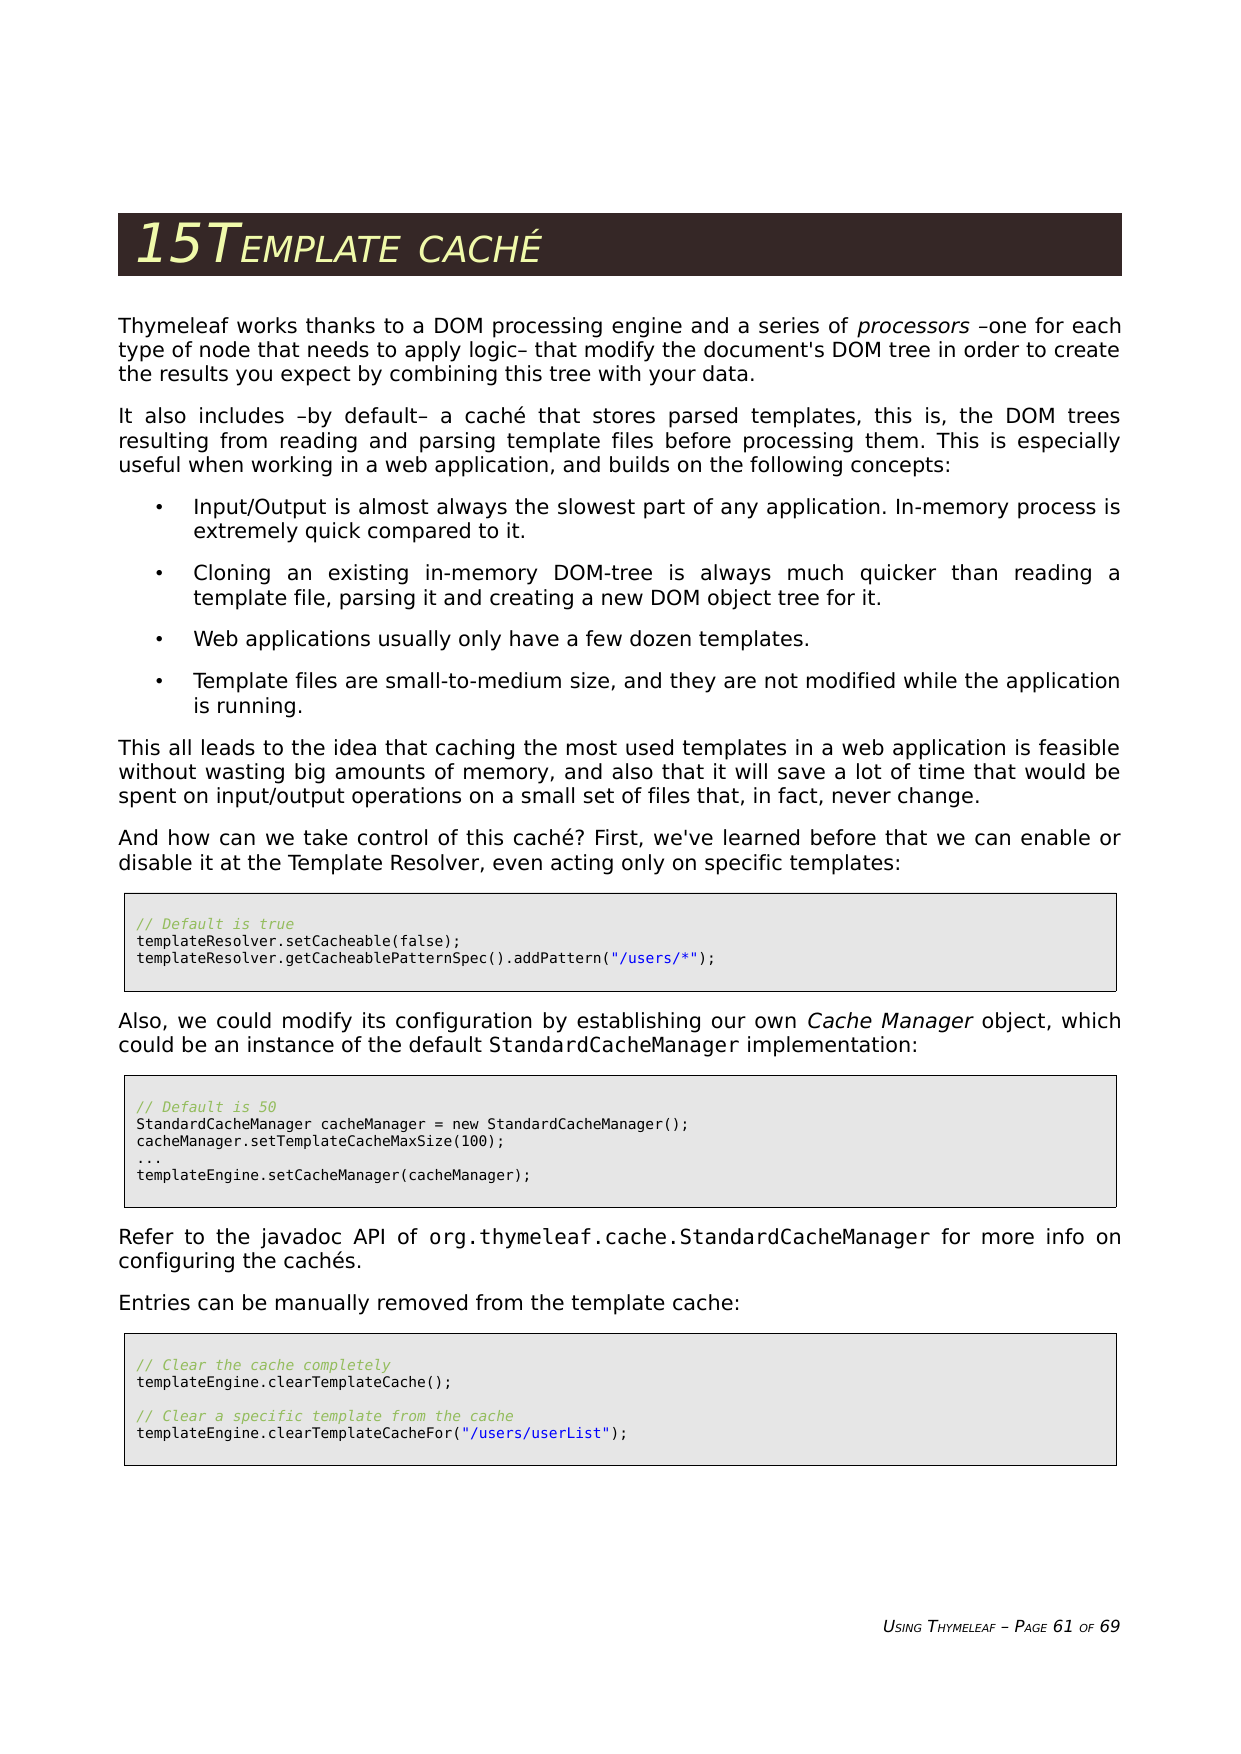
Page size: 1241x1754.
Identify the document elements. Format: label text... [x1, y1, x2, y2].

text And how can we take control of this caché? First, we've learned before that we can enable or disable it at the Template Resolver, even acting only on specific templates: [118, 826, 1122, 875]
subtitle Template caché [118, 213, 1122, 276]
text It also includes –by default– a caché that stores parsed templates, this is, the DOM trees resulting from reading and parsing template files before processing them. This is especially useful when working in a web application, and builds on the following concepts: [118, 404, 1122, 477]
text Thymeleaf works thanks to a DOM processing engine and a series of processors –one for each type of node that needs to apply logic– that modify the document's DOM tree in order to create the results you expect by combining this tree with your data. [118, 314, 1122, 387]
text Refer to the javadoc API of org.thymeleaf.cache.StandardCacheManager for more info on configuring the cachés. [118, 1225, 1122, 1273]
text Entries can be manually removed from the template cache: [118, 1291, 1122, 1316]
text Also, we could modify its configuration by establishing our own Cache Manager object, which could be an instance of the default StandardCacheManager implementation: [118, 1009, 1122, 1057]
list Web applications usually only have a few dozen templates. [156, 627, 1122, 652]
text // Default is 50 StandardCacheManager cacheManager = new StandardCacheManager(); cacheManager.setTemplateCacheMaxSize(100); ... templateEngine.setCacheManager(cacheManager); [125, 1076, 1116, 1207]
text This all leads to the idea that caching the most used templates in a web application is feasible without wasting big amounts of memory, and also that it will save a lot of time that would be spent on input/output operations on a small set of files that, in fact, never change. [118, 736, 1122, 808]
list Cloning an existing in-memory DOM-tree is always much quicker than reading a template file, parsing it and creating a new DOM object tree for it. [156, 561, 1122, 610]
list Input/Output is almost always the slowest part of any application. In-memory process is extremely quick compared to it. [156, 495, 1122, 543]
list Template files are small-to-medium size, and they are not modified while the application is running. [156, 669, 1122, 718]
text // Clear the cache completely templateEngine.clearTemplateCache(); // Clear a specific template from the cache templateEngine.clearTemplateCacheFor("/users/userList"); [125, 1334, 1116, 1465]
text // Default is true templateResolver.setCacheable(false); templateResolver.getCacheablePatternSpec().addPattern("/users/*"); [125, 894, 1116, 991]
